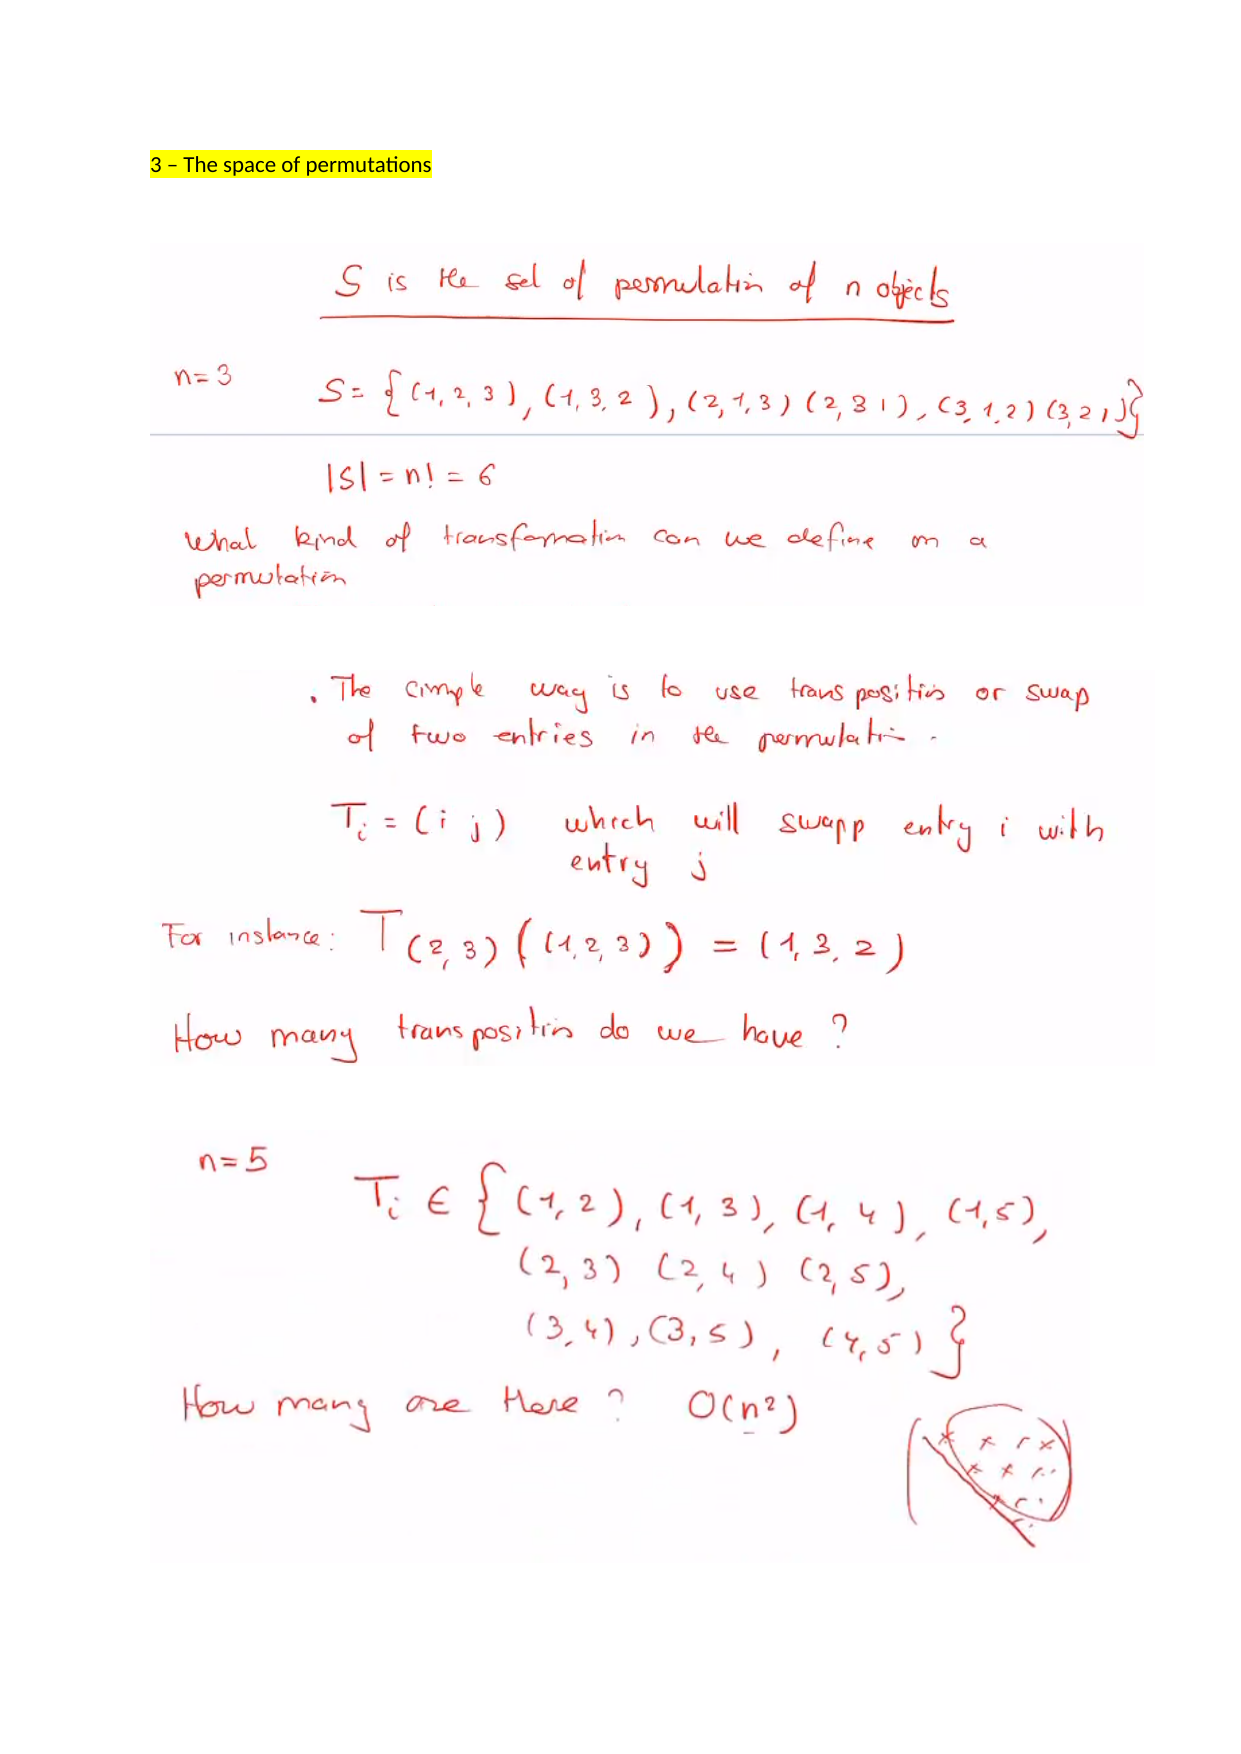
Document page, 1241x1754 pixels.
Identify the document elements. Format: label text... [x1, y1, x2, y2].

text 3 – The space of permutations [150, 150, 1090, 178]
